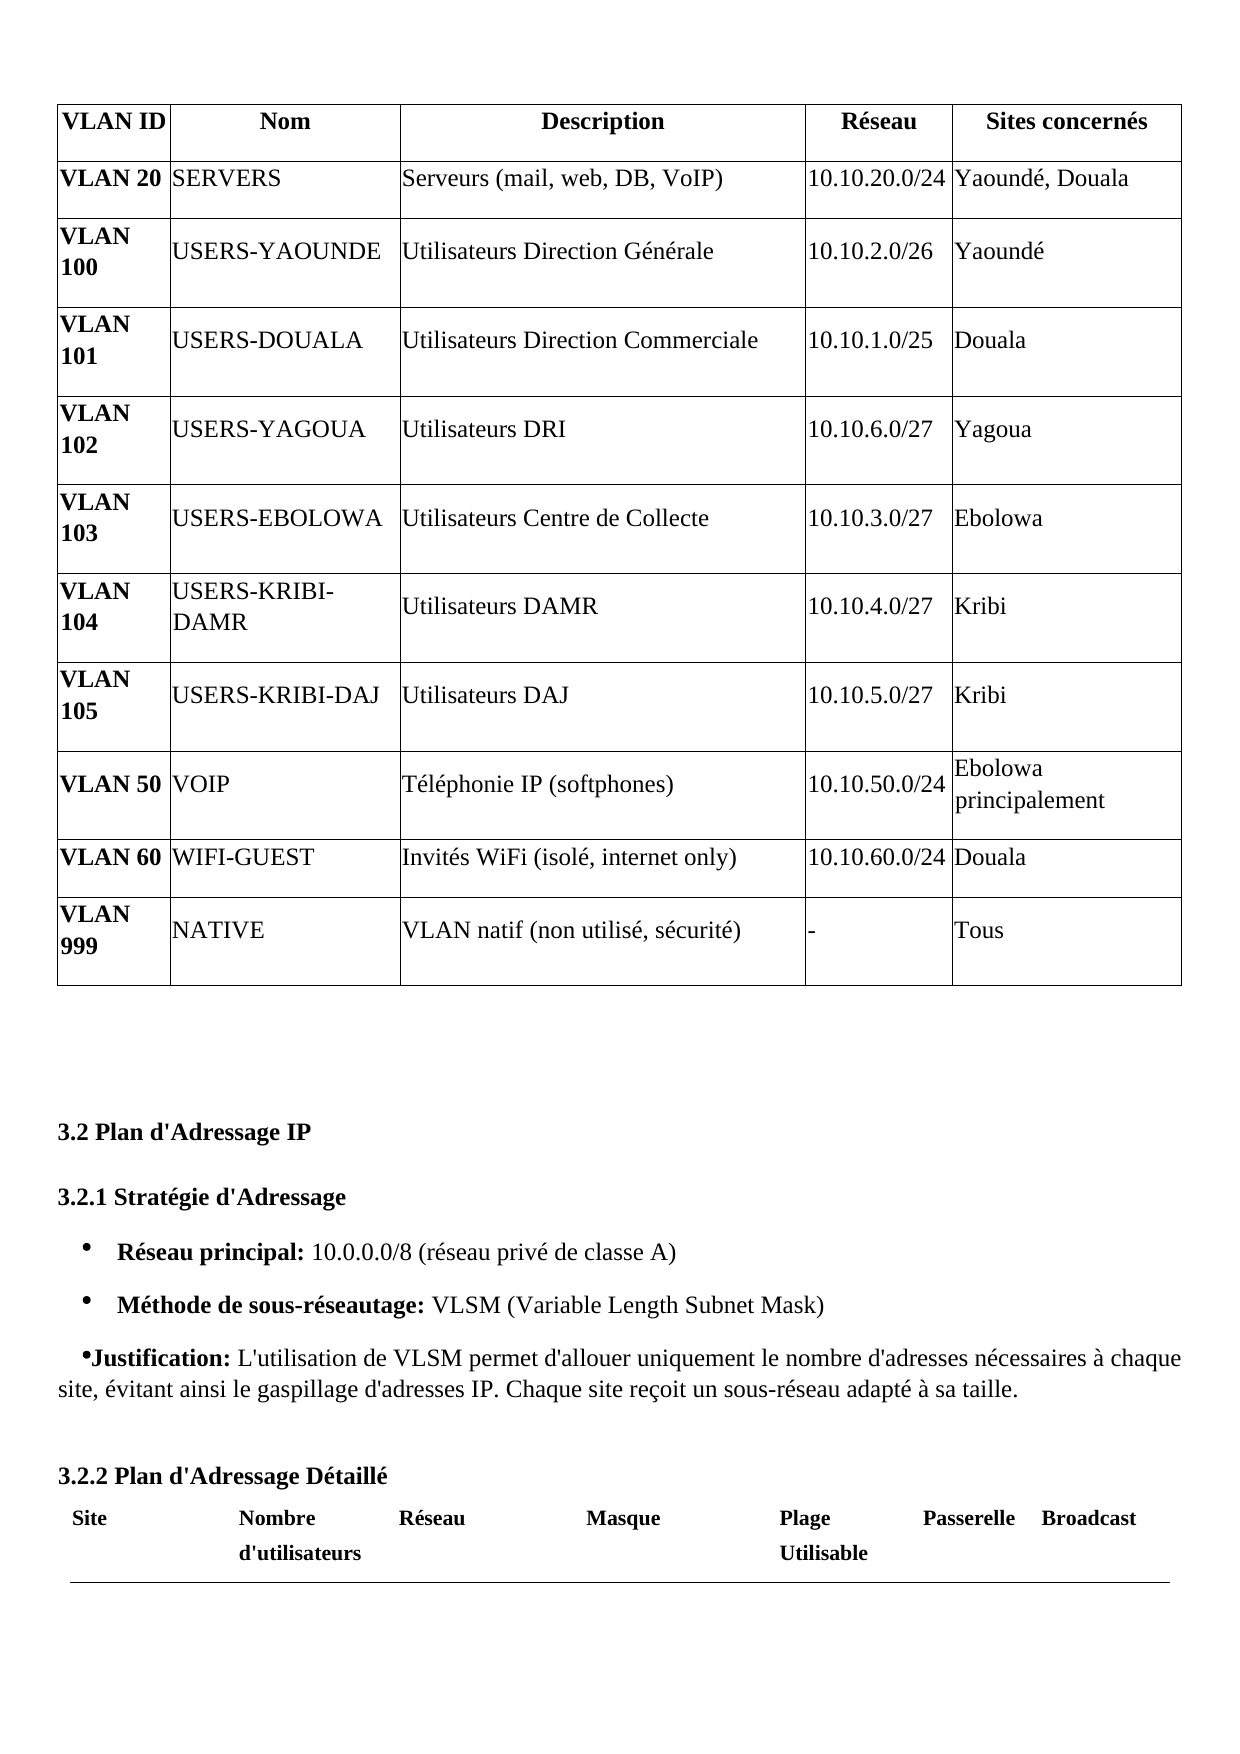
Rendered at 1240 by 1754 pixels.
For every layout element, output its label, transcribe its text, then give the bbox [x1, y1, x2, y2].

table_cell VLAN natif (non utilisé, sécurité) [401, 898, 805, 985]
table_cell SERVERS [171, 162, 400, 218]
table_cell USERS-KRIBI-DAMR [171, 574, 400, 662]
table_cell Kribi [953, 663, 1181, 751]
table_cell Douala [953, 308, 1181, 396]
table_cell VLAN 50 [58, 752, 170, 839]
table_cell Utilisateurs DRI [401, 397, 805, 484]
table_cell VOIP [171, 752, 400, 839]
table_cell VLAN 100 [58, 219, 170, 307]
table_cell Invités WiFi (isolé, internet only) [401, 840, 805, 897]
table_cell Yaoundé, Douala [953, 162, 1181, 218]
table_cell VLAN 105 [58, 663, 170, 751]
text Méthode de sous-réseautage: VLSM (Variable Length Subnet Mask) [84, 1290, 1182, 1318]
table_cell 10.10.2.0/26 [806, 219, 952, 307]
table_cell Utilisateurs DAJ [401, 663, 805, 751]
table_cell VLAN 999 [58, 898, 170, 985]
table_header Site [70, 1505, 239, 1582]
table_header Nombre d'utilisateurs [239, 1505, 399, 1582]
table_cell Yagoua [953, 397, 1181, 484]
table_header Passerelle [923, 1505, 1041, 1582]
table_cell USERS-KRIBI-DAJ [171, 663, 400, 751]
table_cell Utilisateurs Centre de Collecte [401, 485, 805, 573]
table_cell 10.10.5.0/27 [806, 663, 952, 751]
table_cell Douala [953, 840, 1181, 897]
table_header Masque [586, 1505, 779, 1582]
table_cell NATIVE [171, 898, 400, 985]
table_cell VLAN 102 [58, 397, 170, 484]
table_header Broadcast [1041, 1505, 1170, 1582]
table_cell Serveurs (mail, web, DB, VoIP) [401, 162, 805, 218]
table_cell USERS-YAGOUA [171, 397, 400, 484]
table_header Réseau [399, 1505, 586, 1582]
text Réseau principal: 10.0.0.0/8 (réseau privé de classe A) [84, 1237, 1182, 1266]
table_cell 10.10.20.0/24 [806, 162, 952, 218]
text Justification: L'utilisation de VLSM permet d'allouer uniquement le nombre d'adresses nécessaires à chaque site, évitant ainsi le gaspillage d'adresses IP. Chaque site reçoit un sous-réseau adapté à sa taille. [58, 1343, 1182, 1403]
table_cell 10.10.50.0/24 [806, 752, 952, 839]
table_header VLAN ID [58, 105, 170, 161]
table_header Plage Utilisable [779, 1505, 923, 1582]
table_cell - [806, 898, 952, 985]
table_header Sites concernés [953, 105, 1181, 161]
table_cell USERS-DOUALA [171, 308, 400, 396]
text 3.2 Plan d'Adressage IP [57, 1117, 1182, 1146]
table_cell Tous [953, 898, 1181, 985]
table_cell Ebolowa principalement [953, 752, 1181, 839]
table_cell WIFI-GUEST [171, 840, 400, 897]
table_cell 10.10.1.0/25 [806, 308, 952, 396]
text 3.2.1 Stratégie d'Adressage [57, 1182, 1182, 1211]
table_cell 10.10.60.0/24 [806, 840, 952, 897]
table_cell VLAN 20 [58, 162, 170, 218]
table_cell Téléphonie IP (softphones) [401, 752, 805, 839]
table_header Nom [171, 105, 400, 161]
table_cell 10.10.3.0/27 [806, 485, 952, 573]
table_cell Yaoundé [953, 219, 1181, 307]
table_cell VLAN 104 [58, 574, 170, 662]
text 3.2.2 Plan d'Adressage Détaillé [58, 1461, 1182, 1490]
table_cell Utilisateurs DAMR [401, 574, 805, 662]
table_header Réseau [806, 105, 952, 161]
table_cell Ebolowa [953, 485, 1181, 573]
table_cell 10.10.4.0/27 [806, 574, 952, 662]
table_cell VLAN 103 [58, 485, 170, 573]
table_cell 10.10.6.0/27 [806, 397, 952, 484]
table_cell VLAN 101 [58, 308, 170, 396]
table_cell Utilisateurs Direction Générale [401, 219, 805, 307]
table_cell Kribi [953, 574, 1181, 662]
table_cell USERS-YAOUNDE [171, 219, 400, 307]
table_header Description [401, 105, 805, 161]
table_cell Utilisateurs Direction Commerciale [401, 308, 805, 396]
table_cell USERS-EBOLOWA [171, 485, 400, 573]
table_cell VLAN 60 [58, 840, 170, 897]
